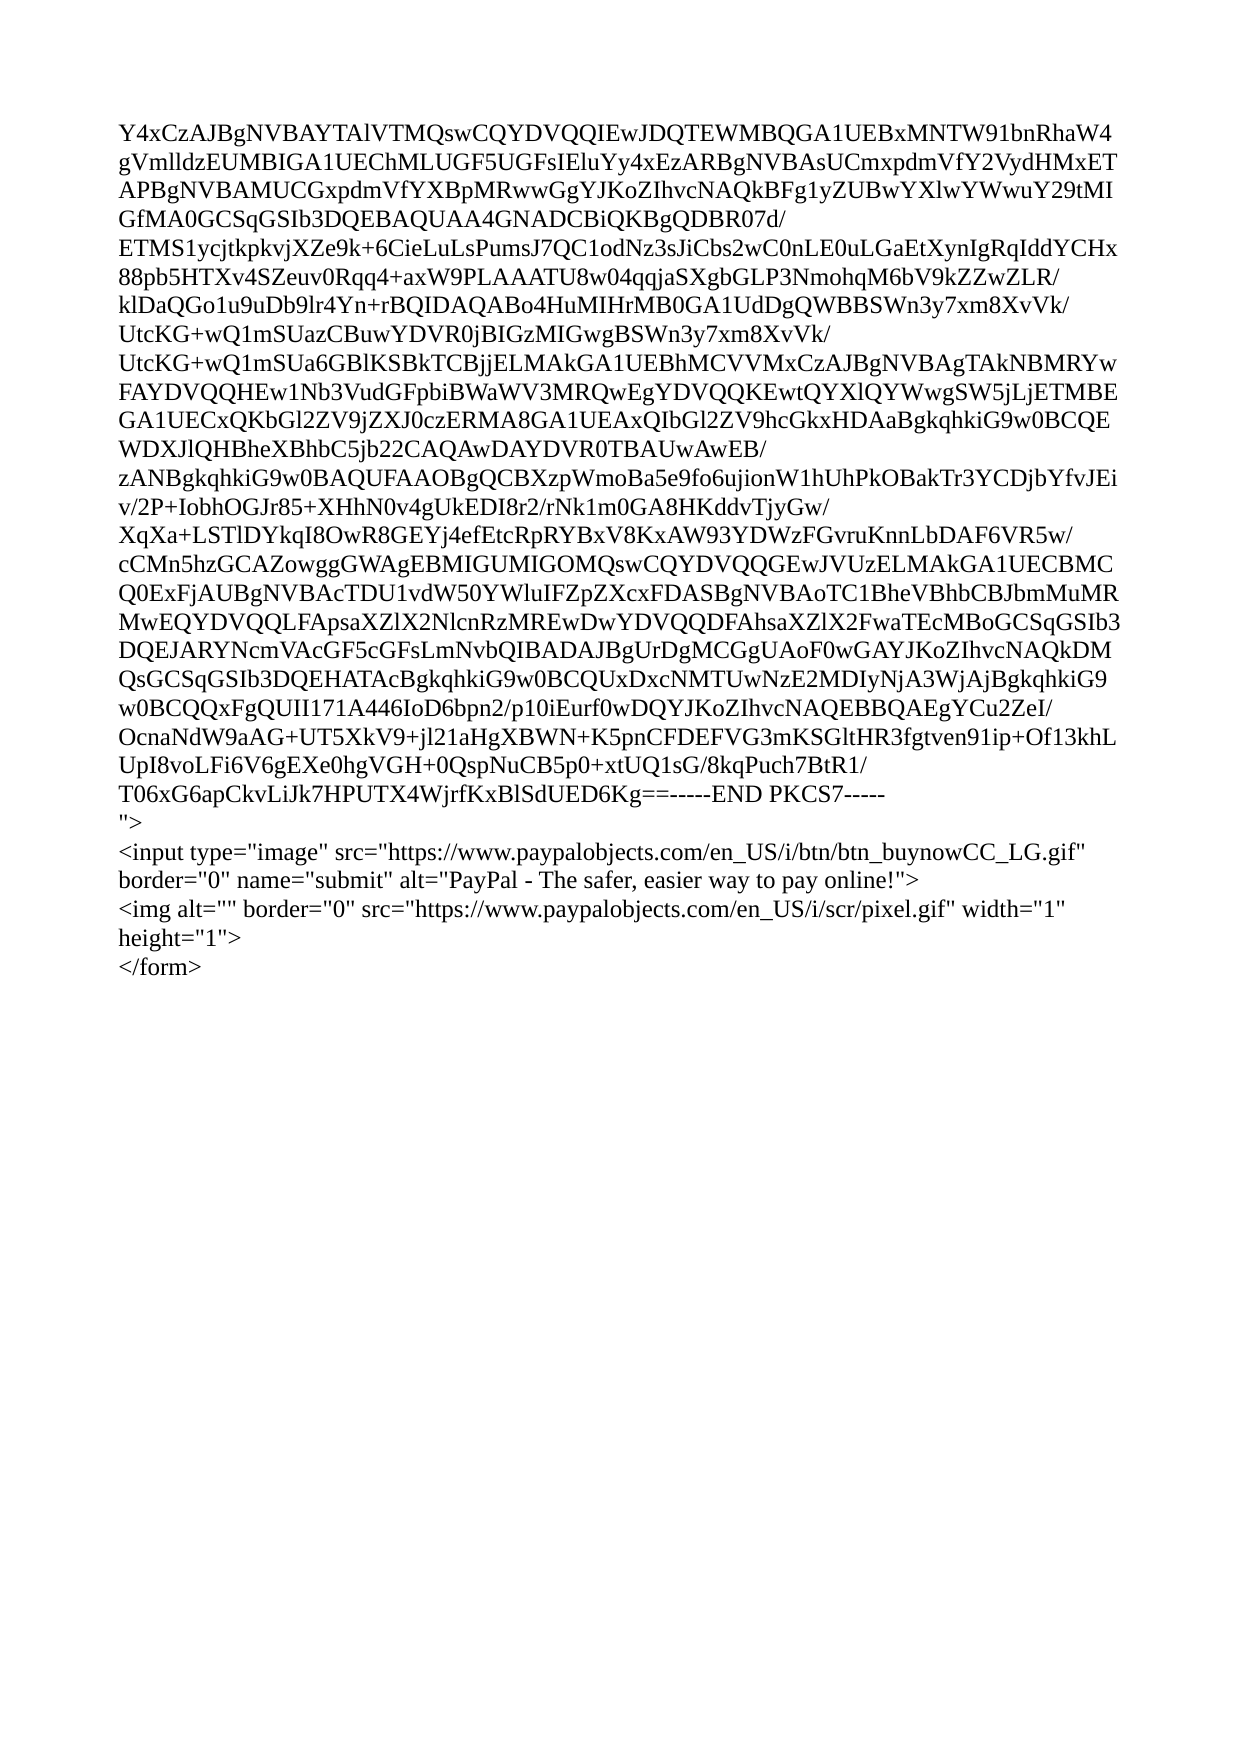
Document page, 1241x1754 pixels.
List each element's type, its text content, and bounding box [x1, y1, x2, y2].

text Y4xCzAJBgNVBAYTAlVTMQswCQYDVQQIEwJDQTEWMBQGA1UEBxMNTW91bnRhaW4gVmlldzEUMBIGA1UEChMLUGF5UGFsIEluYy4xEzARBgNVBAsUCmxpdmVfY2VydHMxETAPBgNVBAMUCGxpdmVfYXBpMRwwGgYJKoZIhvcNAQkBFg1yZUBwYXlwYWwuY29tMIGfMA0GCSqGSIb3DQEBAQUAA4GNADCBiQKBgQDBR07d/ETMS1ycjtkpkvjXZe9k+6CieLuLsPumsJ7QC1odNz3sJiCbs2wC0nLE0uLGaEtXynIgRqIddYCHx88pb5HTXv4SZeuv0Rqq4+axW9PLAAATU8w04qqjaSXgbGLP3NmohqM6bV9kZZwZLR/klDaQGo1u9uDb9lr4Yn+rBQIDAQABo4HuMIHrMB0GA1UdDgQWBBSWn3y7xm8XvVk/UtcKG+wQ1mSUazCBuwYDVR0jBIGzMIGwgBSWn3y7xm8XvVk/UtcKG+wQ1mSUa6GBlKSBkTCBjjELMAkGA1UEBhMCVVMxCzAJBgNVBAgTAkNBMRYwFAYDVQQHEw1Nb3VudGFpbiBWaWV3MRQwEgYDVQQKEwtQYXlQYWwgSW5jLjETMBEGA1UECxQKbGl2ZV9jZXJ0czERMA8GA1UEAxQIbGl2ZV9hcGkxHDAaBgkqhkiG9w0BCQEWDXJlQHBheXBhbC5jb22CAQAwDAYDVR0TBAUwAwEB/zANBgkqhkiG9w0BAQUFAAOBgQCBXzpWmoBa5e9fo6ujionW1hUhPkOBakTr3YCDjbYfvJEiv/2P+IobhOGJr85+XHhN0v4gUkEDI8r2/rNk1m0GA8HKddvTjyGw/XqXa+LSTlDYkqI8OwR8GEYj4efEtcRpRYBxV8KxAW93YDWzFGvruKnnLbDAF6VR5w/cCMn5hzGCAZowggGWAgEBMIGUMIGOMQswCQYDVQQGEwJVUzELMAkGA1UECBMCQ0ExFjAUBgNVBAcTDU1vdW50YWluIFZpZXcxFDASBgNVBAoTC1BheVBhbCBJbmMuMRMwEQYDVQQLFApsaXZlX2NlcnRzMREwDwYDVQQDFAhsaXZlX2FwaTEcMBoGCSqGSIb3DQEJARYNcmVAcGF5cGFsLmNvbQIBADAJBgUrDgMCGgUAoF0wGAYJKoZIhvcNAQkDMQsGCSqGSIb3DQEHATAcBgkqhkiG9w0BCQUxDxcNMTUwNzE2MDIyNjA3WjAjBgkqhkiG9w0BCQQxFgQUII171A446IoD6bpn2/p10iEurf0wDQYJKoZIhvcNAQEBBQAEgYCu2ZeI/OcnaNdW9aAG+UT5XkV9+jl21aHgXBWN+K5pnCFDEFVG3mKSGltHR3fgtven91ip+Of13khLUpI8voLFi6V6gEXe0hgVGH+0QspNuCB5p0+xtUQ1sG/8kqPuch7BtR1/T06xG6apCkvLiJk7HPUTX4WjrfKxBlSdUED6Kg==-----END PKCS7----- [118, 118, 1122, 808]
text "> [118, 808, 1122, 837]
text <img alt="" border="0" src="https://www.paypalobjects.com/en_US/i/scr/pixel.gif" width="1" height="1"> [118, 894, 1122, 952]
text </form> [118, 952, 1122, 981]
text <input type="image" src="https://www.paypalobjects.com/en_US/i/btn/btn_buynowCC_LG.gif" border="0" name="submit" alt="PayPal - The safer, easier way to pay online!"> [118, 837, 1122, 894]
